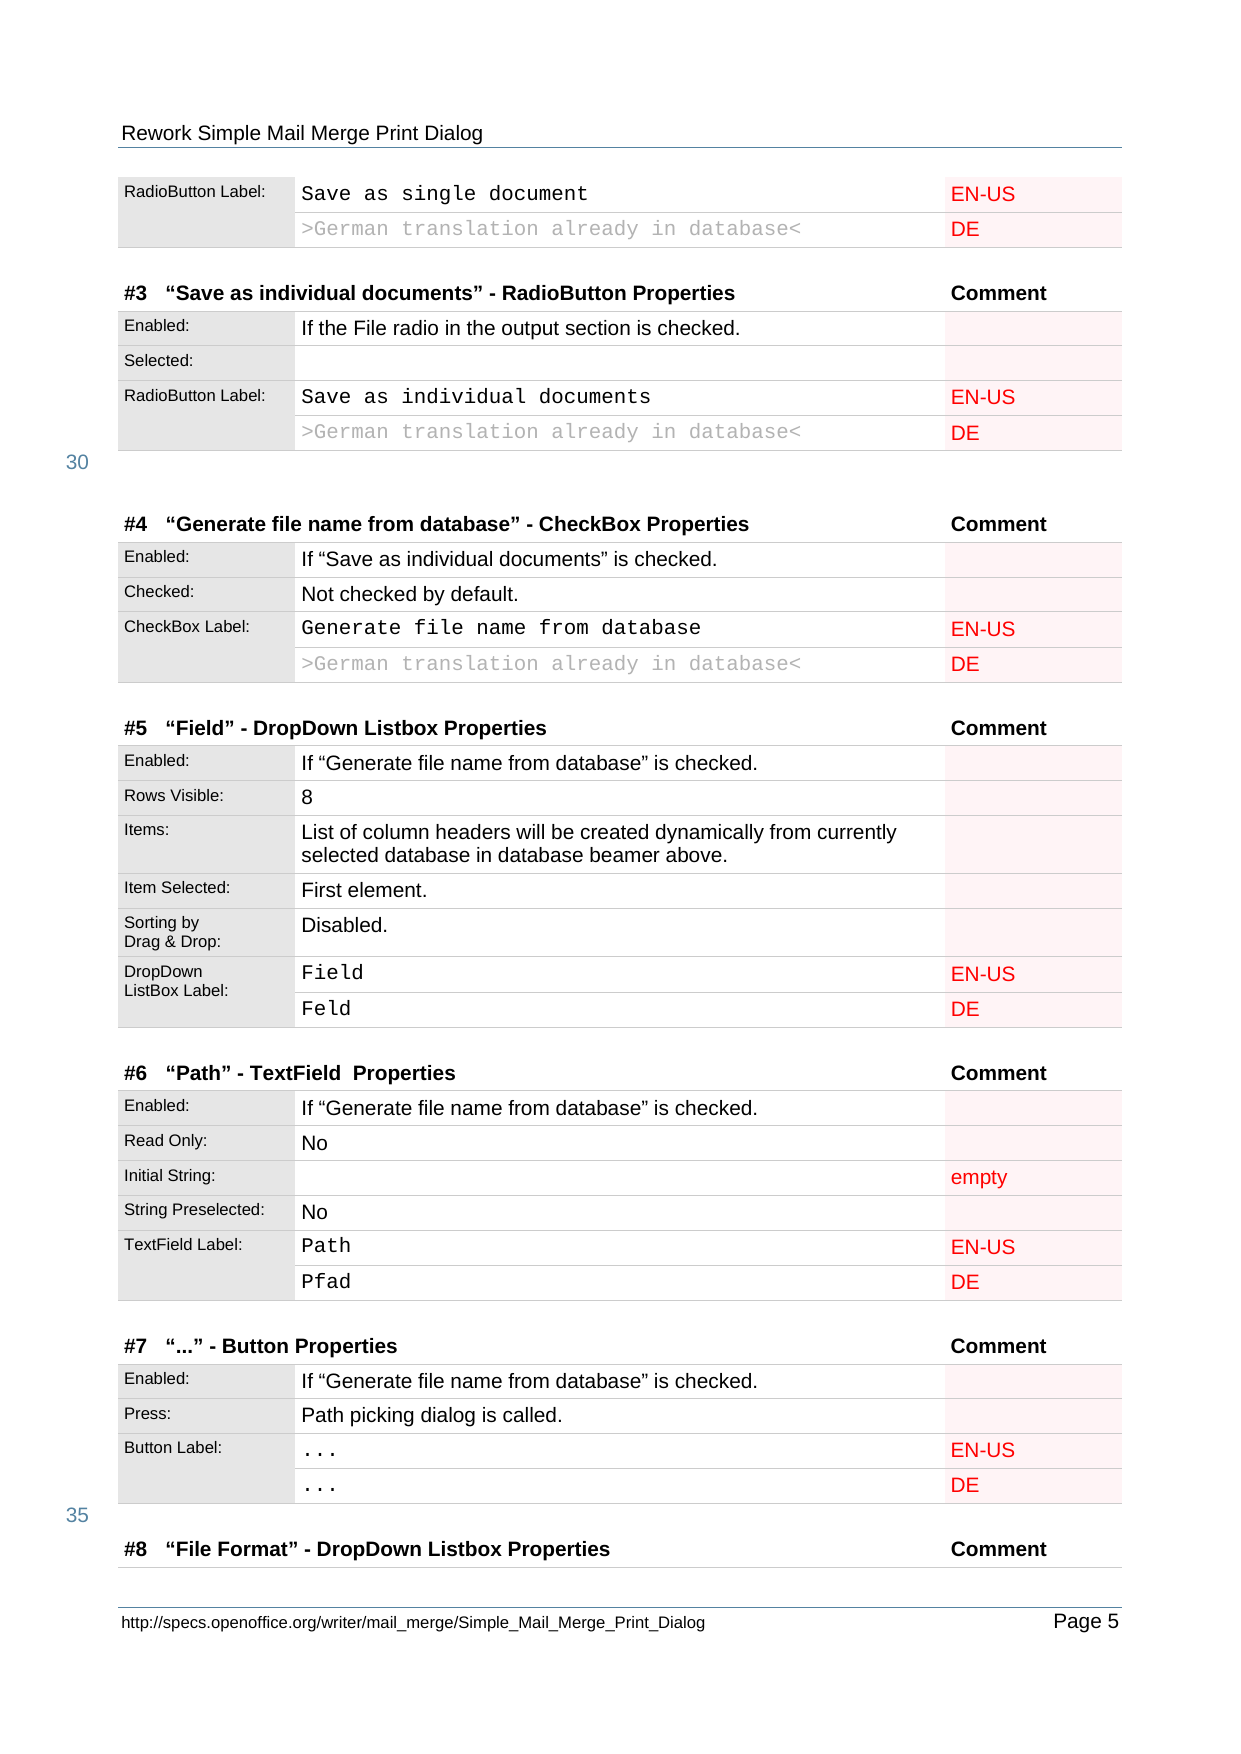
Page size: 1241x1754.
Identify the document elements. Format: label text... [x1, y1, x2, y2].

table_cell [945, 578, 1122, 611]
table_cell If “Generate file name from database” is checked. [295, 1365, 945, 1398]
table_cell Disabled. [295, 909, 945, 956]
table_header “Generate file name from database” - CheckBox Properties [119, 506, 945, 542]
table_header Save as single document [295, 177, 945, 212]
table_cell Sorting by Drag & Drop: [118, 909, 295, 956]
table_cell Button Label: [118, 1434, 295, 1503]
table_cell If “Generate file name from database” is checked. [295, 746, 945, 780]
table_header Generate file name from database [295, 612, 945, 647]
table_cell [945, 1126, 1122, 1160]
table_header Comment [946, 506, 1122, 542]
table_cell Pfad [295, 1266, 945, 1300]
table_cell Not checked by default. [295, 578, 945, 611]
table_header EN-US [945, 612, 1122, 647]
table_cell [945, 746, 1122, 780]
table_header “File Format” - DropDown Listbox Properties [118, 1531, 945, 1567]
table_cell [295, 346, 945, 380]
table_cell No [295, 1126, 945, 1160]
table_cell List of column headers will be created dynamically from currently selected database in database beamer above. [295, 816, 945, 873]
table_header “Save as individual documents” - RadioButton Properties [118, 275, 945, 311]
table_cell Enabled: [118, 746, 295, 780]
table_cell Item Selected: [118, 874, 295, 908]
table_cell Rows Visible: [118, 781, 295, 815]
table_header EN-US [945, 1231, 1122, 1265]
table_cell If “Generate file name from database” is checked. [295, 1091, 945, 1125]
table_cell Enabled: [118, 1365, 295, 1398]
table_cell [945, 312, 1122, 345]
table_header EN-US [945, 381, 1122, 415]
table_cell [945, 543, 1122, 577]
table_cell 8 [295, 781, 945, 815]
table_cell DE [945, 648, 1122, 682]
table_header “Path” - TextField Properties [119, 1056, 945, 1090]
table_header ... [295, 1434, 945, 1468]
table_cell [945, 816, 1122, 873]
table_cell [945, 1365, 1122, 1398]
table_cell >German translation already in database< [295, 213, 945, 247]
table_cell Read Only: [118, 1126, 295, 1160]
table_cell Enabled: [118, 312, 295, 345]
table_cell RadioButton Label: [118, 381, 295, 450]
table_cell Selected: [118, 346, 295, 380]
table_cell Items: [118, 816, 295, 873]
table_header EN-US [945, 177, 1122, 212]
table_cell Initial String: [118, 1161, 295, 1195]
table_header Comment [945, 710, 1122, 745]
table_header Comment [946, 1056, 1122, 1090]
table_cell Feld [295, 993, 945, 1027]
table_cell [945, 781, 1122, 815]
table_cell [295, 1161, 945, 1195]
table_cell DE [945, 416, 1122, 450]
table_cell Path picking dialog is called. [295, 1399, 945, 1433]
table_cell String Preselected: [118, 1196, 295, 1230]
table_cell Checked: [118, 578, 295, 611]
table_cell DE [945, 213, 1122, 247]
table_cell [945, 346, 1122, 380]
table_cell DE [945, 1469, 1122, 1503]
table_cell TextField Label: [118, 1231, 295, 1300]
table_cell [945, 874, 1122, 908]
table_header “Field” - DropDown Listbox Properties [118, 710, 945, 745]
table_cell >German translation already in database< [295, 648, 945, 682]
table_header “...” - Button Properties [118, 1328, 945, 1363]
table_cell DE [945, 1266, 1122, 1300]
table_cell [945, 1091, 1122, 1125]
table_header Save as individual documents [295, 381, 945, 415]
table_header Comment [945, 1531, 1122, 1567]
table_cell No [295, 1196, 945, 1230]
table_cell [945, 909, 1122, 956]
table_cell empty [945, 1161, 1122, 1195]
table_cell >German translation already in database< [295, 416, 945, 450]
table_header Comment [945, 275, 1122, 311]
table_header EN-US [945, 957, 1122, 992]
table_cell [945, 1196, 1122, 1230]
table_cell DE [945, 993, 1122, 1027]
table_cell RadioButton Label: [118, 177, 295, 247]
table_cell First element. [295, 874, 945, 908]
table_cell CheckBox Label: [118, 612, 295, 682]
table_header Path [295, 1231, 945, 1265]
table_cell DropDown ListBox Label: [118, 957, 295, 1027]
table_cell If “Save as individual documents” is checked. [295, 543, 945, 577]
table_header EN-US [945, 1434, 1122, 1468]
table_header Field [295, 957, 945, 992]
table_cell Enabled: [118, 543, 295, 577]
table_cell Press: [118, 1399, 295, 1433]
table_cell [945, 1399, 1122, 1433]
table_header Comment [945, 1328, 1122, 1363]
table_cell ... [295, 1469, 945, 1503]
table_cell Enabled: [118, 1091, 295, 1125]
table_cell If the File radio in the output section is checked. [295, 312, 945, 345]
